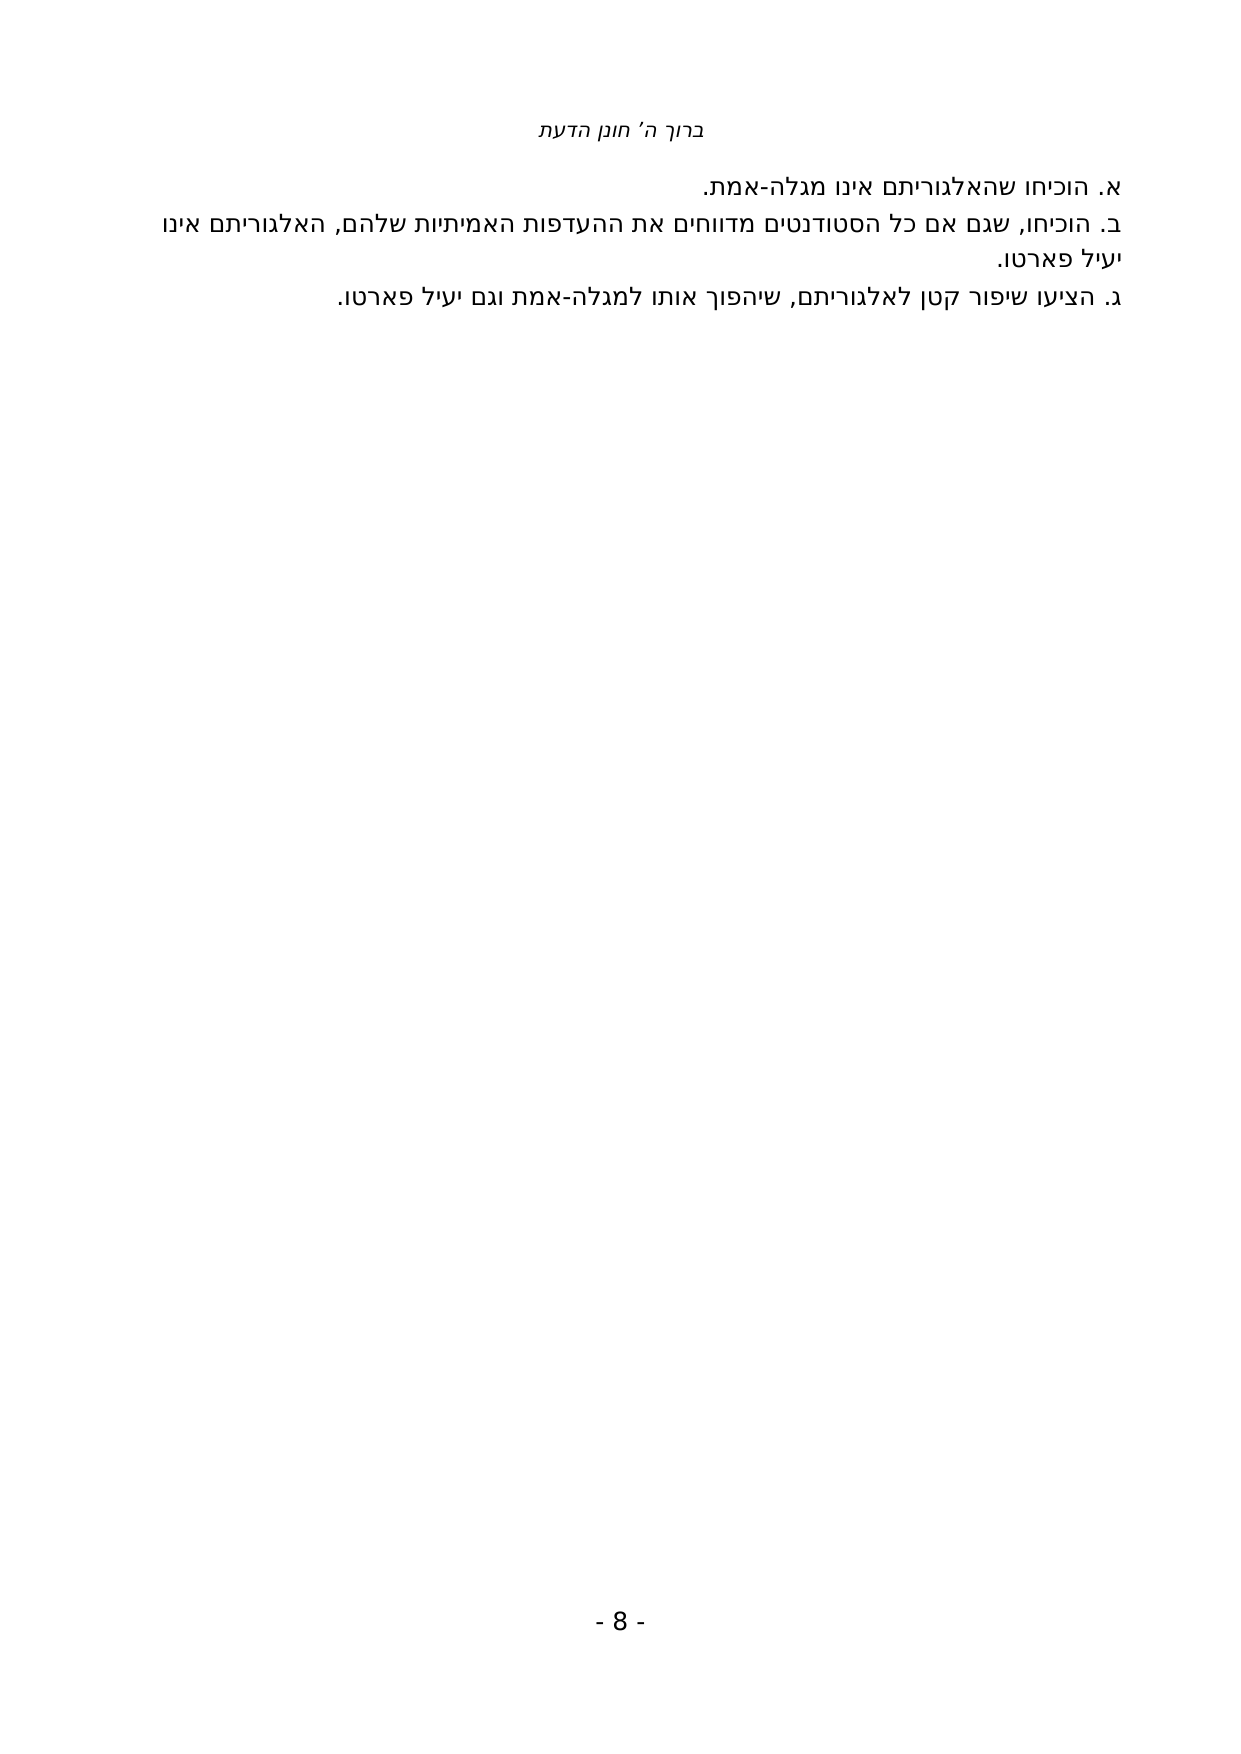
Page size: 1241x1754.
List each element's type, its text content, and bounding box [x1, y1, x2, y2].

text ב. הוכיחו, שגם אם כל הסטודנטים מדווחים את ההעדפות האמיתיות שלהם, האלגוריתם אינו יעיל פארטו. [118, 209, 1122, 274]
text ג. הציעו שיפור קטן לאלגוריתם, שיהפוך אותו למגלה-אמת וגם יעיל פארטו. [118, 282, 1122, 311]
text א. הוכיחו שהאלגוריתם אינו מגלה-אמת. [118, 172, 1122, 201]
